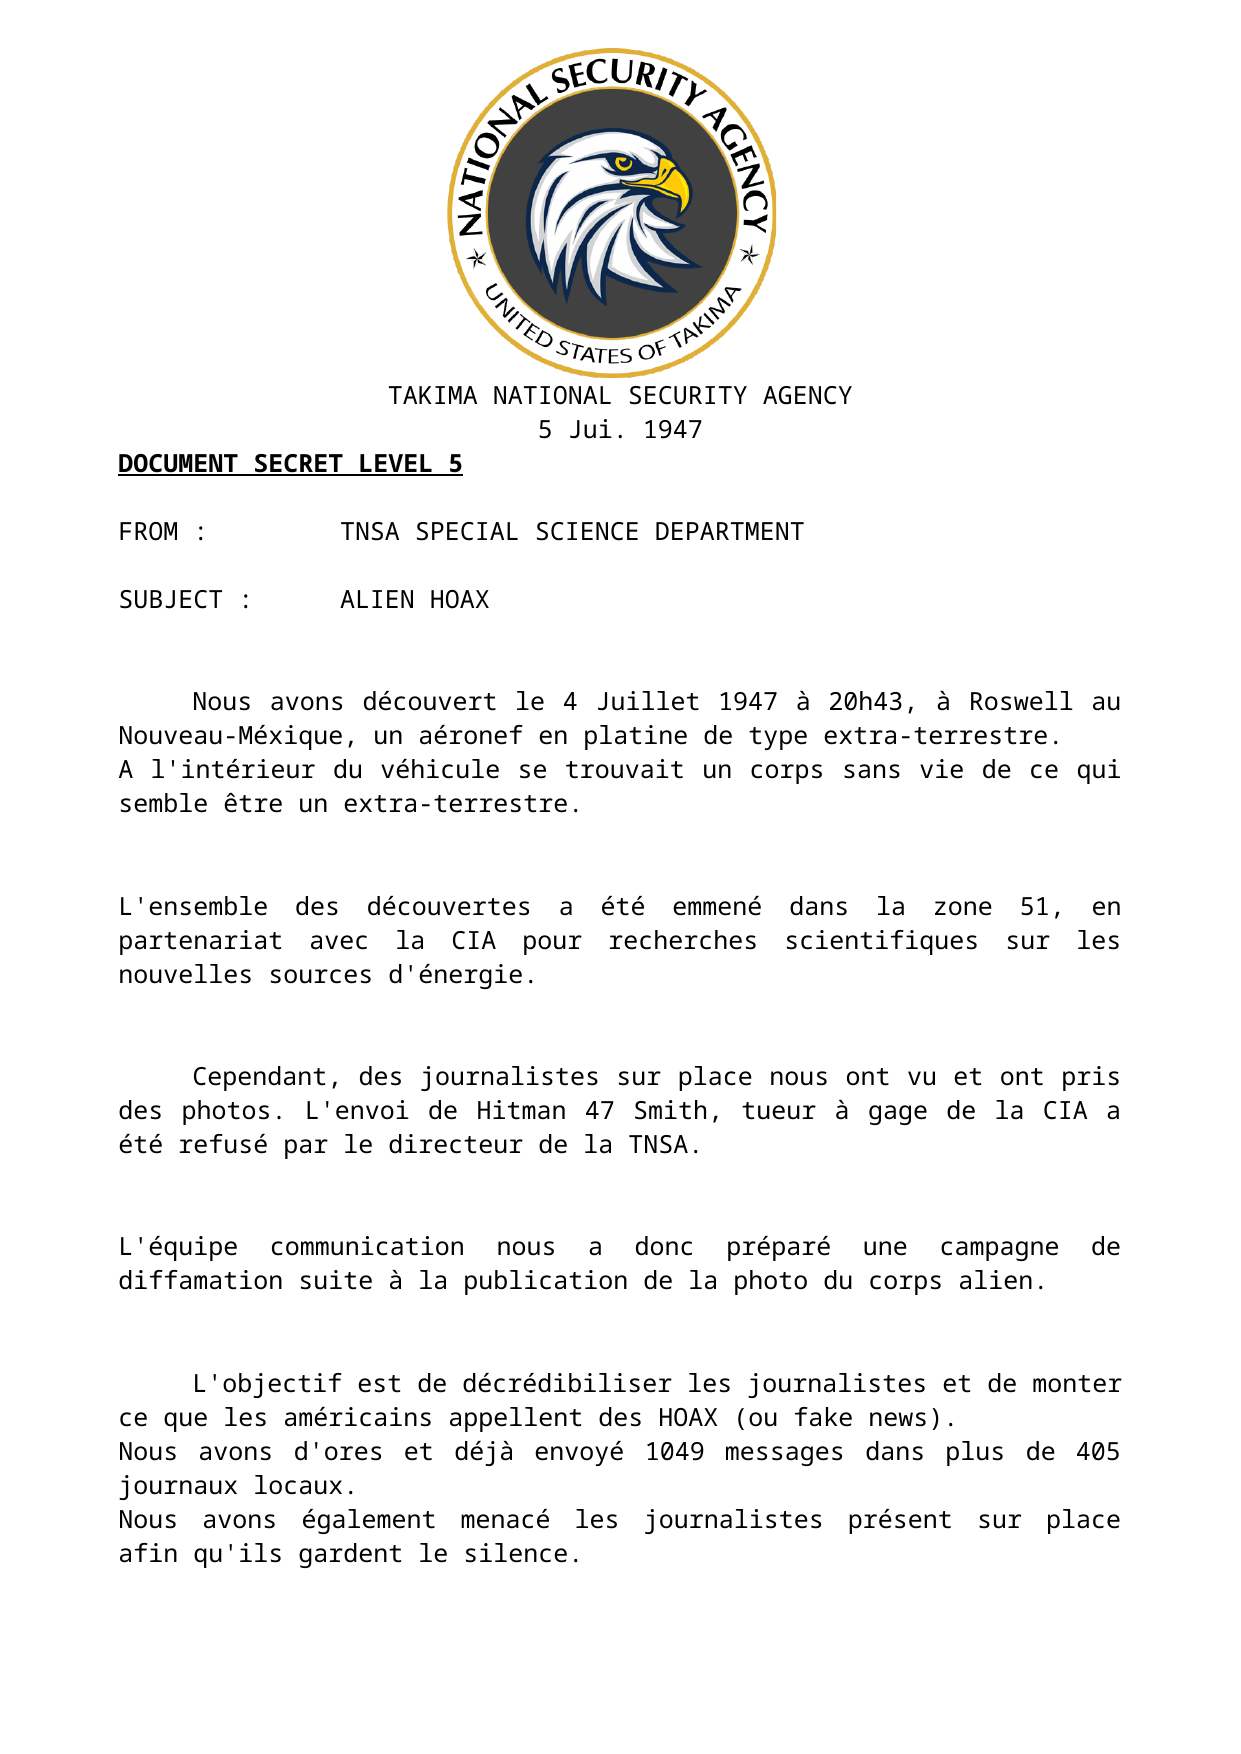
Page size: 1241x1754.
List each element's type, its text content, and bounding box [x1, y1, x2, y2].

text L'équipe communication nous a donc préparé une campagne de diffamation suite à la publication de la photo du corps alien. [118, 1229, 1122, 1297]
text TAKIMA NATIONAL SECURITY AGENCY [118, 118, 1122, 411]
text FROM : TNSA SPECIAL SCIENCE DEPARTMENT [118, 514, 1122, 548]
text 5 Jui. 1947 [118, 411, 1122, 446]
text Nous avons découvert le 4 Juillet 1947 à 20h43, à Roswell au Nouveau-Méxique, un aéronef en platine de type extra-terrestre. [118, 684, 1122, 752]
text Cependant, des journalistes sur place nous ont vu et ont pris des photos. L'envoi de Hitman 47 Smith, tueur à gage de la CIA a été refusé par le directeur de la TNSA. [118, 1059, 1122, 1161]
text L'objectif est de décrédibiliser les journalistes et de monter ce que les américains appellent des HOAX (ou fake news). [118, 1365, 1122, 1433]
text Nous avons d'ores et déjà envoyé 1049 messages dans plus de 405 journaux locaux. [118, 1433, 1122, 1501]
text Nous avons également menacé les journalistes présent sur place afin qu'ils gardent le silence. [118, 1501, 1122, 1569]
text DOCUMENT SECRET LEVEL 5 [118, 446, 1122, 479]
text A l'intérieur du véhicule se trouvait un corps sans vie de ce qui semble être un extra-terrestre. [118, 752, 1122, 820]
picture [447, 48, 777, 378]
text SUBJECT : ALIEN HOAX [118, 582, 1122, 616]
text L'ensemble des découvertes a été emmené dans la zone 51, en partenariat avec la CIA pour recherches scientifiques sur les nouvelles sources d'énergie. [118, 888, 1122, 991]
